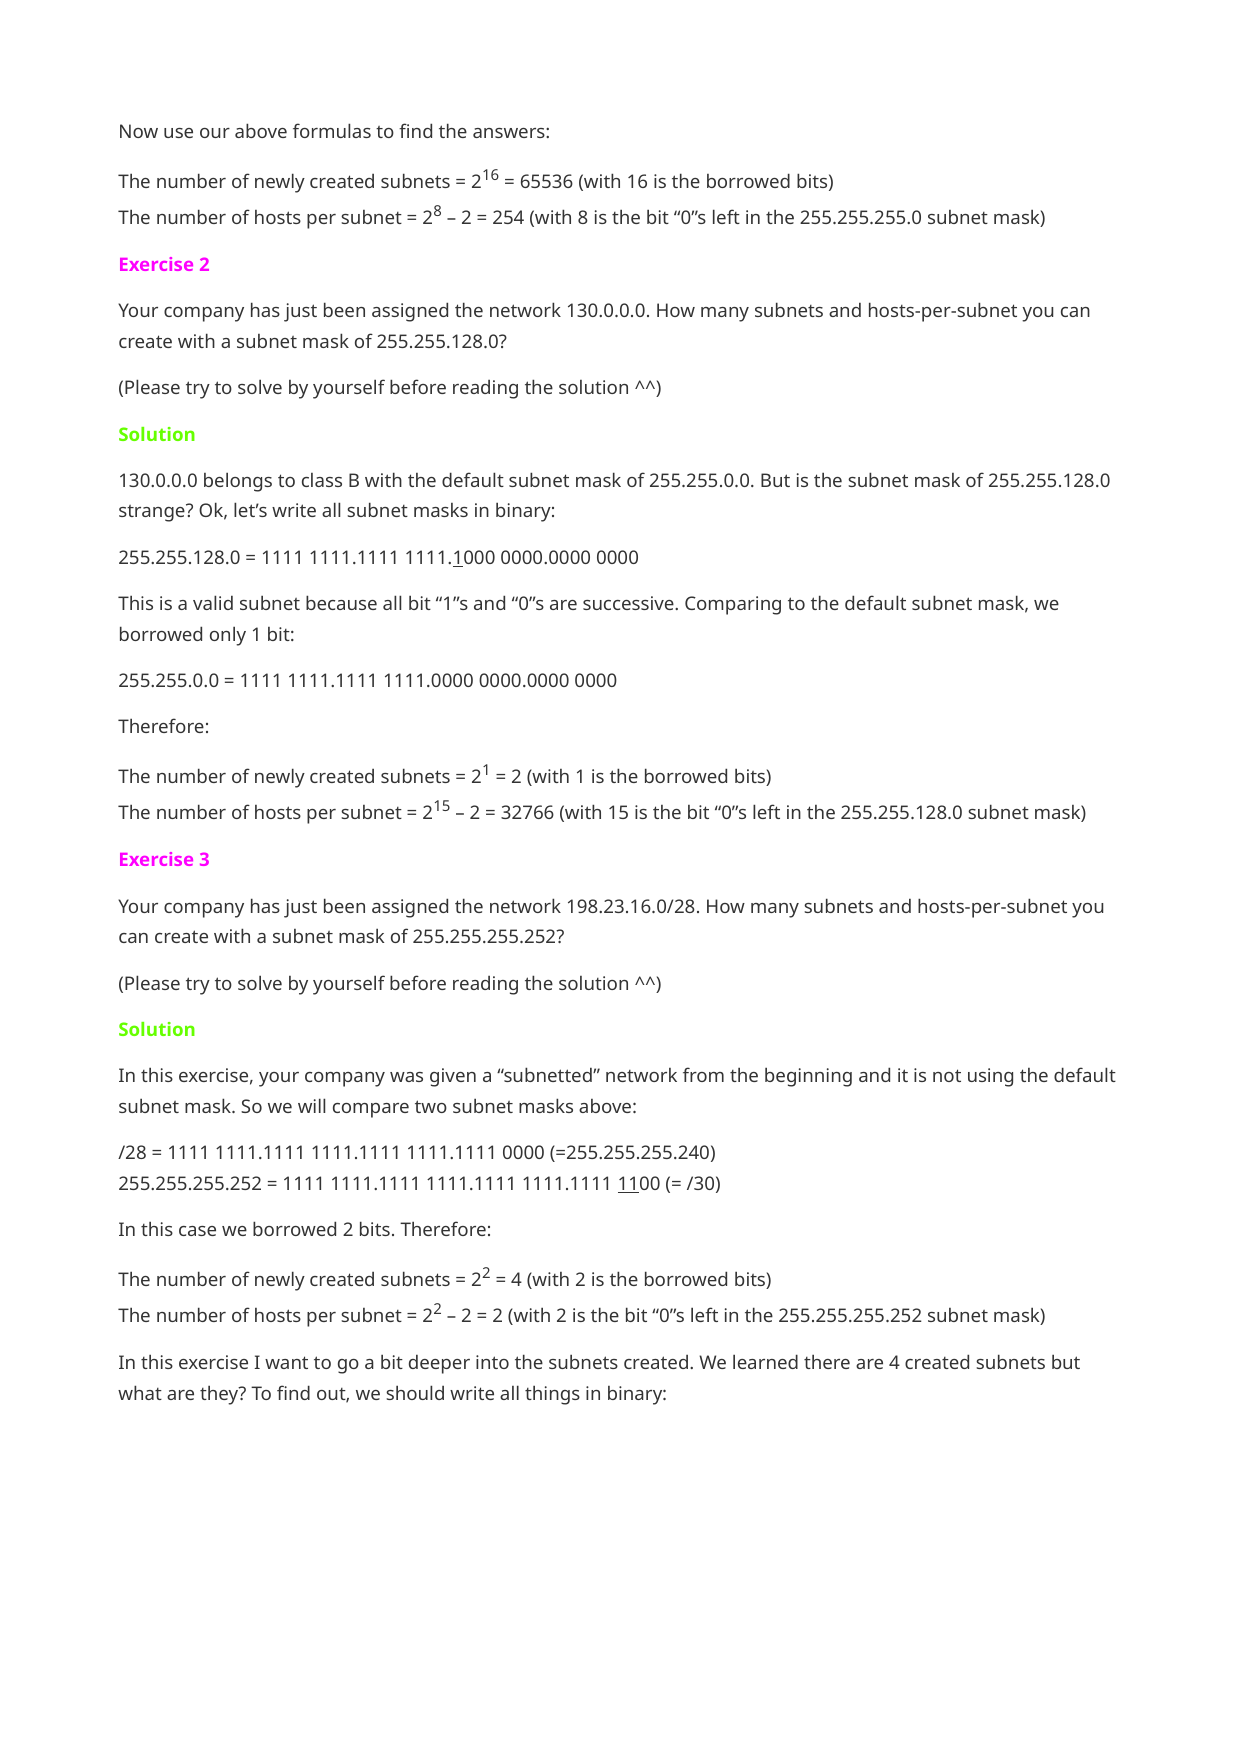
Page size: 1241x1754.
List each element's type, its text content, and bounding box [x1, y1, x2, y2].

text Exercise 2 [118, 251, 1122, 277]
text In this exercise I want to go a bit deeper into the subnets created. We learned there are 4 created subnets but what are they? To find out, we should write all things in binary: [118, 1349, 1122, 1406]
text The number of newly created subnets = 21 = 2 (with 1 is the borrowed bits) The number of hosts per subnet = 215 – 2 = 32766 (with 15 is the bit “0”s left in the 255.255.128.0 subnet mask) [118, 759, 1122, 825]
text Your company has just been assigned the network 130.0.0.0. How many subnets and hosts-per-subnet you can create with a subnet mask of 255.255.128.0? [118, 298, 1122, 354]
text 255.255.0.0 = 1111 1111.1111 1111.0000 0000.0000 0000 [118, 667, 1122, 693]
text This is a valid subnet because all bit “1”s and “0”s are successive. Comparing to the default subnet mask, we borrowed only 1 bit: [118, 590, 1122, 646]
text Solution [118, 1016, 1122, 1042]
text (Please try to solve by yourself before reading the solution ^^) [118, 970, 1122, 995]
text /28 = 1111 1111.1111 1111.1111 1111.1111 0000 (=255.255.255.240) 255.255.255.252 = 1111 1111.1111 1111.1111 1111.1111 1100 (= /30) [118, 1139, 1122, 1195]
text Exercise 3 [118, 847, 1122, 872]
text In this case we borrowed 2 bits. Therefore: [118, 1216, 1122, 1242]
text Therefore: [118, 713, 1122, 739]
text 255.255.128.0 = 1111 1111.1111 1111.1000 0000.0000 0000 [118, 544, 1122, 569]
text Solution [118, 421, 1122, 446]
text (Please try to solve by yourself before reading the solution ^^) [118, 374, 1122, 400]
text In this exercise, your company was given a “subnetted” network from the beginning and it is not using the default subnet mask. So we will compare two subnet masks above: [118, 1062, 1122, 1118]
text 130.0.0.0 belongs to class B with the default subnet mask of 255.255.0.0. But is the subnet mask of 255.255.128.0 strange? Ok, let’s write all subnet masks in binary: [118, 467, 1122, 523]
text Now use our above formulas to find the answers: [118, 118, 1122, 144]
text Your company has just been assigned the network 198.23.16.0/28. How many subnets and hosts-per-subnet you can create with a subnet mask of 255.255.255.252? [118, 893, 1122, 949]
text The number of newly created subnets = 216 = 65536 (with 16 is the borrowed bits) The number of hosts per subnet = 28 – 2 = 254 (with 8 is the bit “0”s left in the 255.255.255.0 subnet mask) [118, 164, 1122, 230]
text The number of newly created subnets = 22 = 4 (with 2 is the borrowed bits) The number of hosts per subnet = 22 – 2 = 2 (with 2 is the bit “0”s left in the 255.255.255.252 subnet mask) [118, 1262, 1122, 1328]
